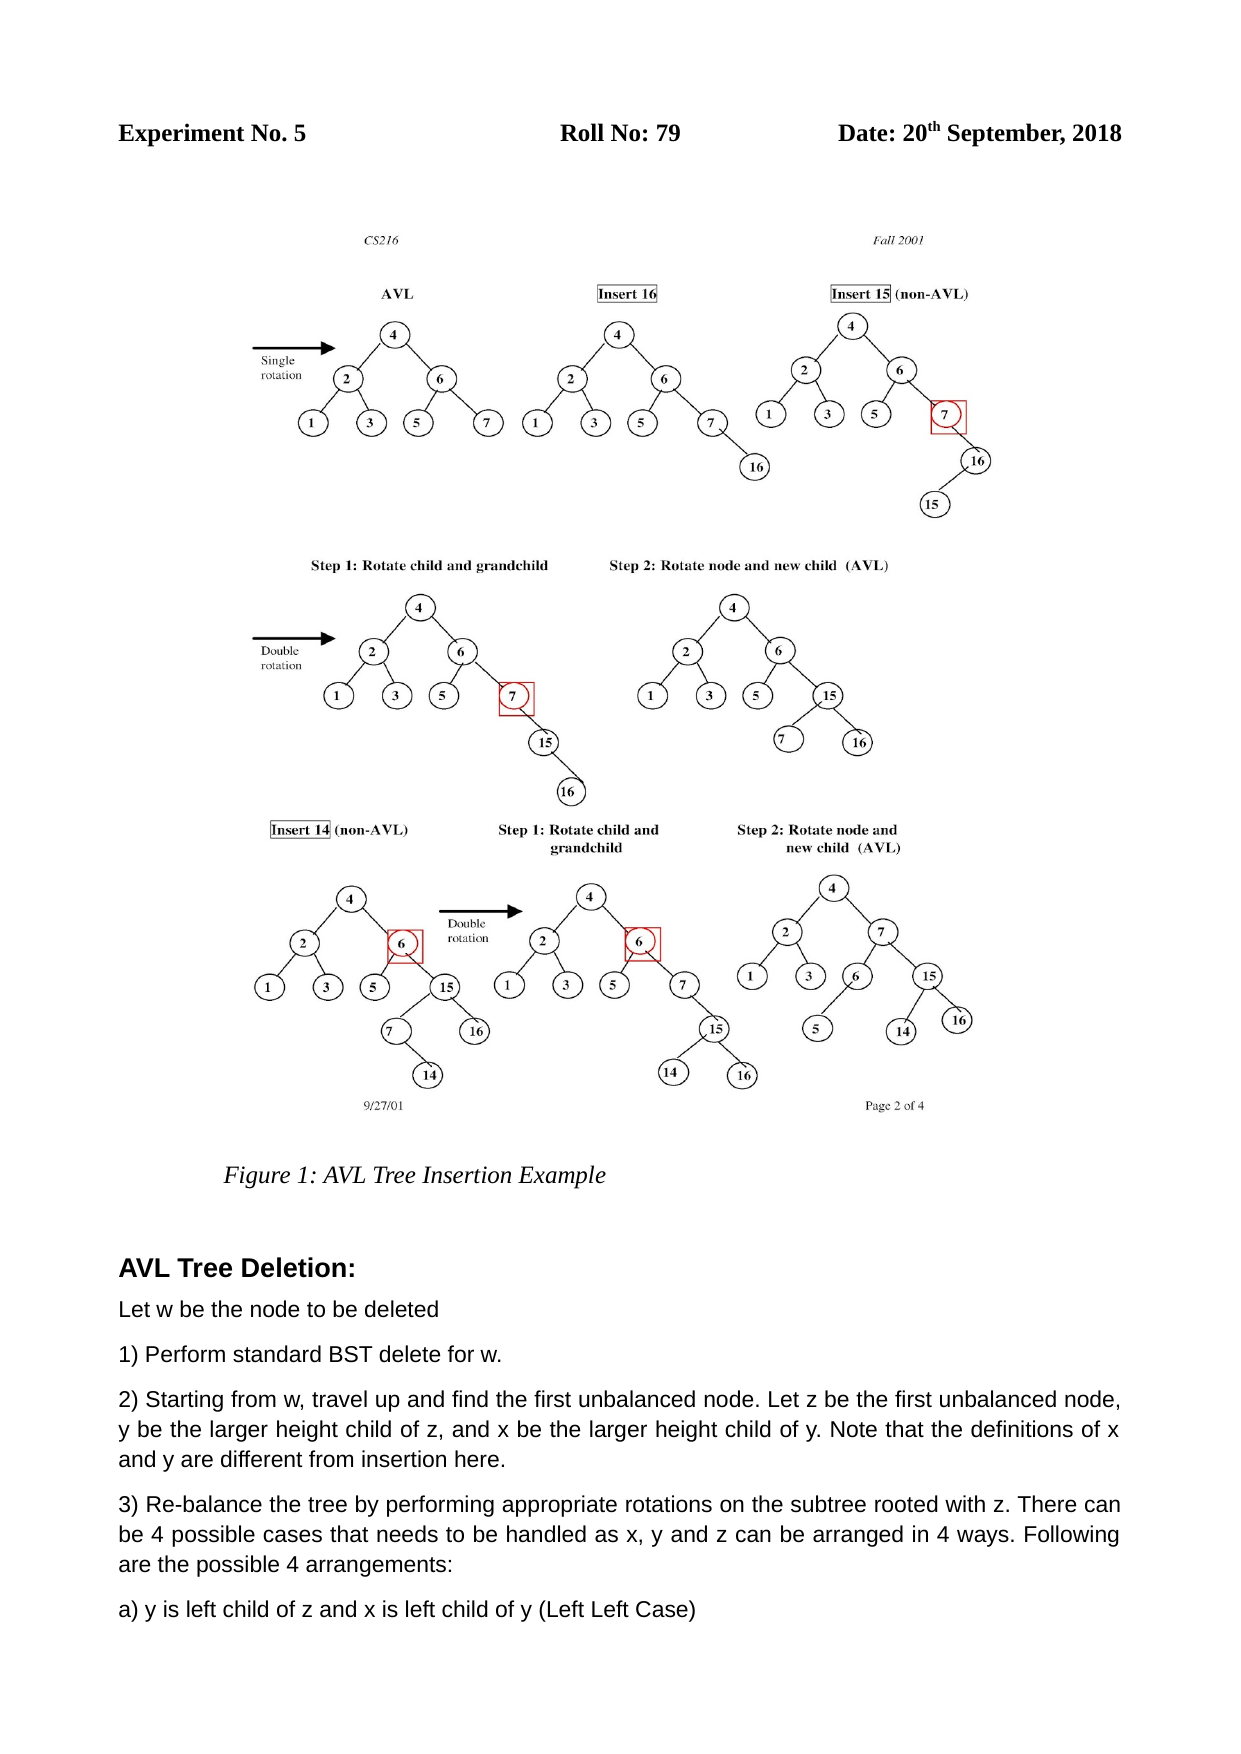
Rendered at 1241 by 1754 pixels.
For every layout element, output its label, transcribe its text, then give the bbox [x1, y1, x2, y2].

text Let w be the node to be deleted [118, 1296, 1122, 1323]
text 3) Re-balance the tree by performing appropriate rotations on the subtree rooted with z. There can be 4 possible cases that needs to be handled as x, y and z can be arranged in 4 ways. Following are the possible 4 arrangements: [118, 1491, 1122, 1578]
picture [223, 188, 1017, 1156]
text Figure 1: AVL Tree Insertion Example [223, 1156, 1017, 1189]
text a) y is left child of z and x is left child of y (Left Left Case) [118, 1596, 1122, 1623]
text 2) Starting from w, travel up and find the first unbalanced node. Let z be the first unbalanced node, y be the larger height child of z, and x be the larger height child of y. Note that the definitions of x and y are different from insertion here. [118, 1386, 1122, 1473]
subtitle AVL Tree Deletion: [118, 1252, 1122, 1284]
text 1) Perform standard BST delete for w. [118, 1341, 1122, 1367]
